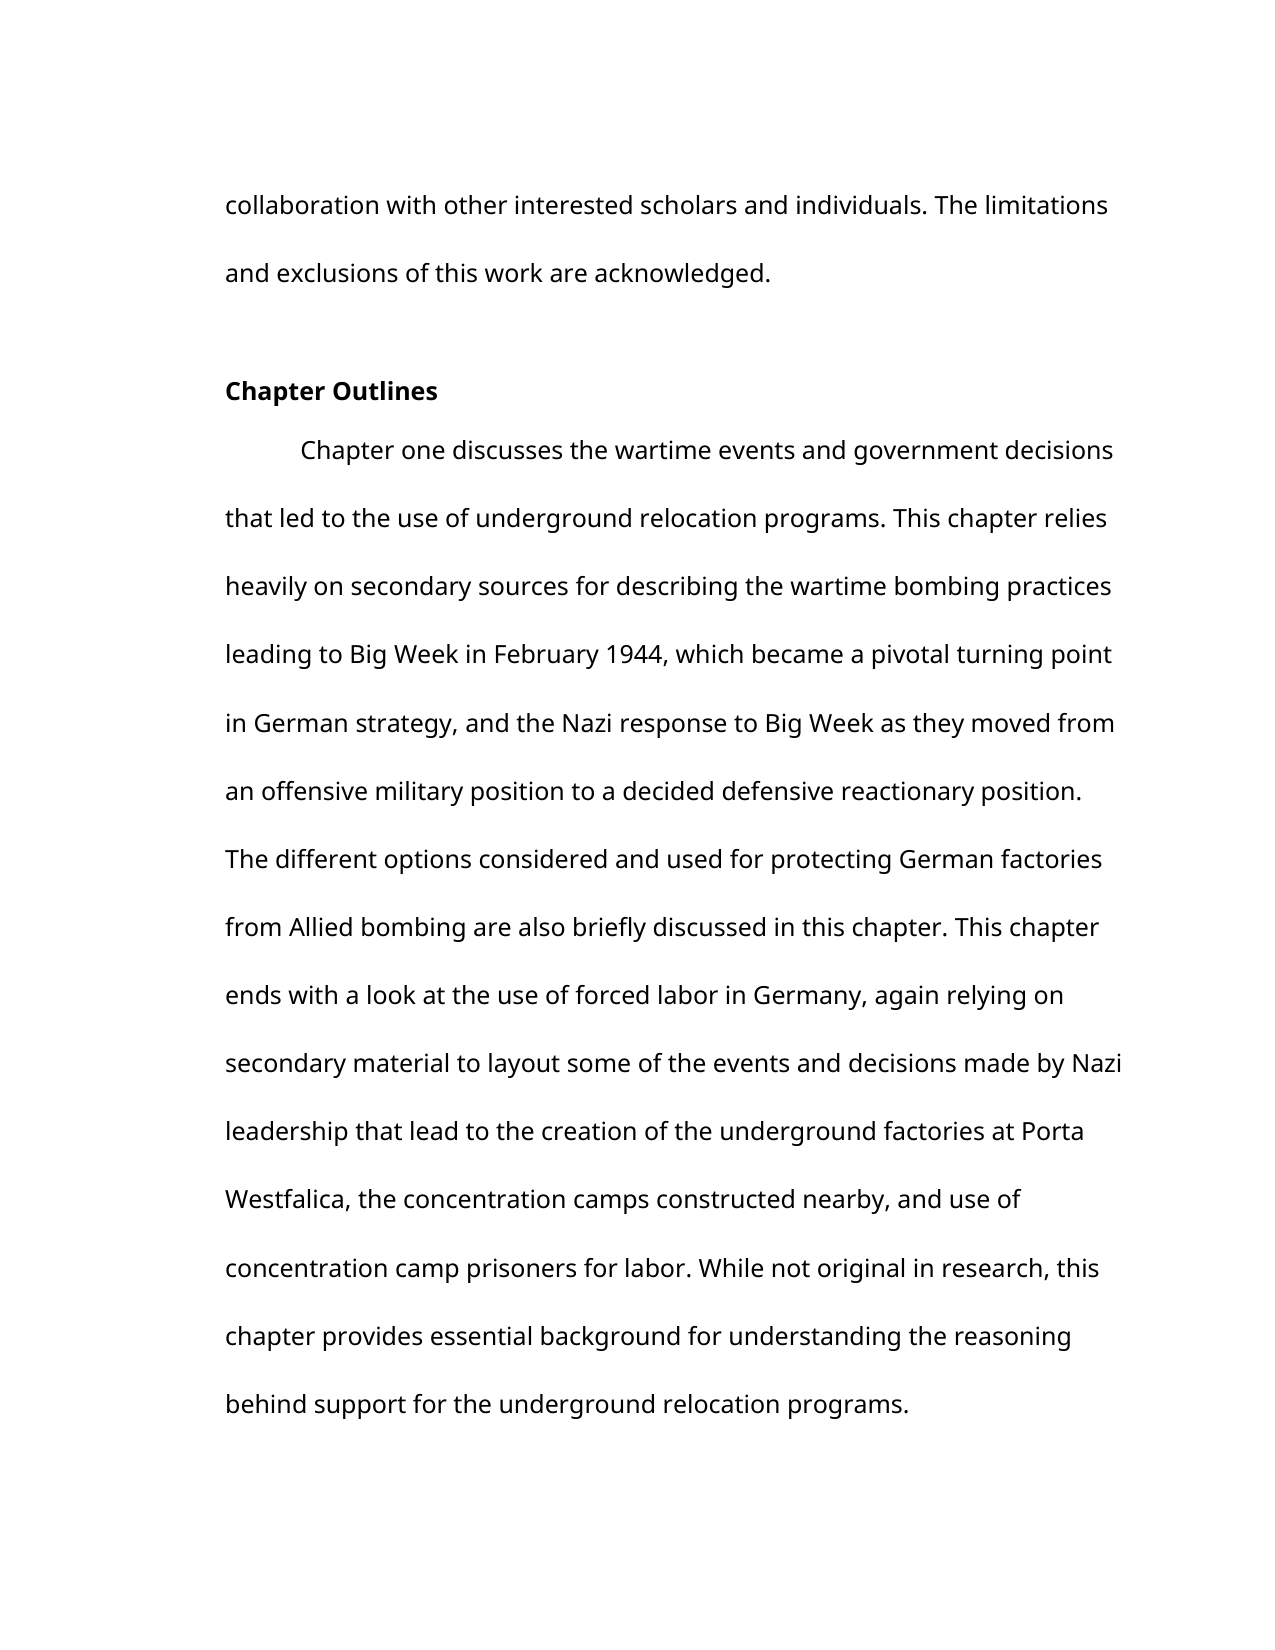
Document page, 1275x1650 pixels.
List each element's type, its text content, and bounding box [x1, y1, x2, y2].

text Chapter Outlines [225, 374, 1125, 408]
text collaboration with other interested scholars and individuals. The limitations and exclusions of this work are acknowledged. [225, 187, 1125, 290]
text Chapter one discusses the wartime events and government decisions that led to the use of underground relocation programs. This chapter relies heavily on secondary sources for describing the wartime bombing practices leading to Big Week in February 1944, which became a pivotal turning point in German strategy, and the Nazi response to Big Week as they moved from an offensive military position to a decided defensive reactionary position. The different options considered and used for protecting German factories from Allied bombing are also briefly discussed in this chapter. This chapter ends with a look at the use of forced labor in Germany, again relying on secondary material to layout some of the events and decisions made by Nazi leadership that lead to the creation of the underground factories at Porta Westfalica, the concentration camps constructed nearby, and use of concentration camp prisoners for labor. While not original in research, this chapter provides essential background for understanding the reasoning behind support for the underground relocation programs. [225, 433, 1125, 1421]
